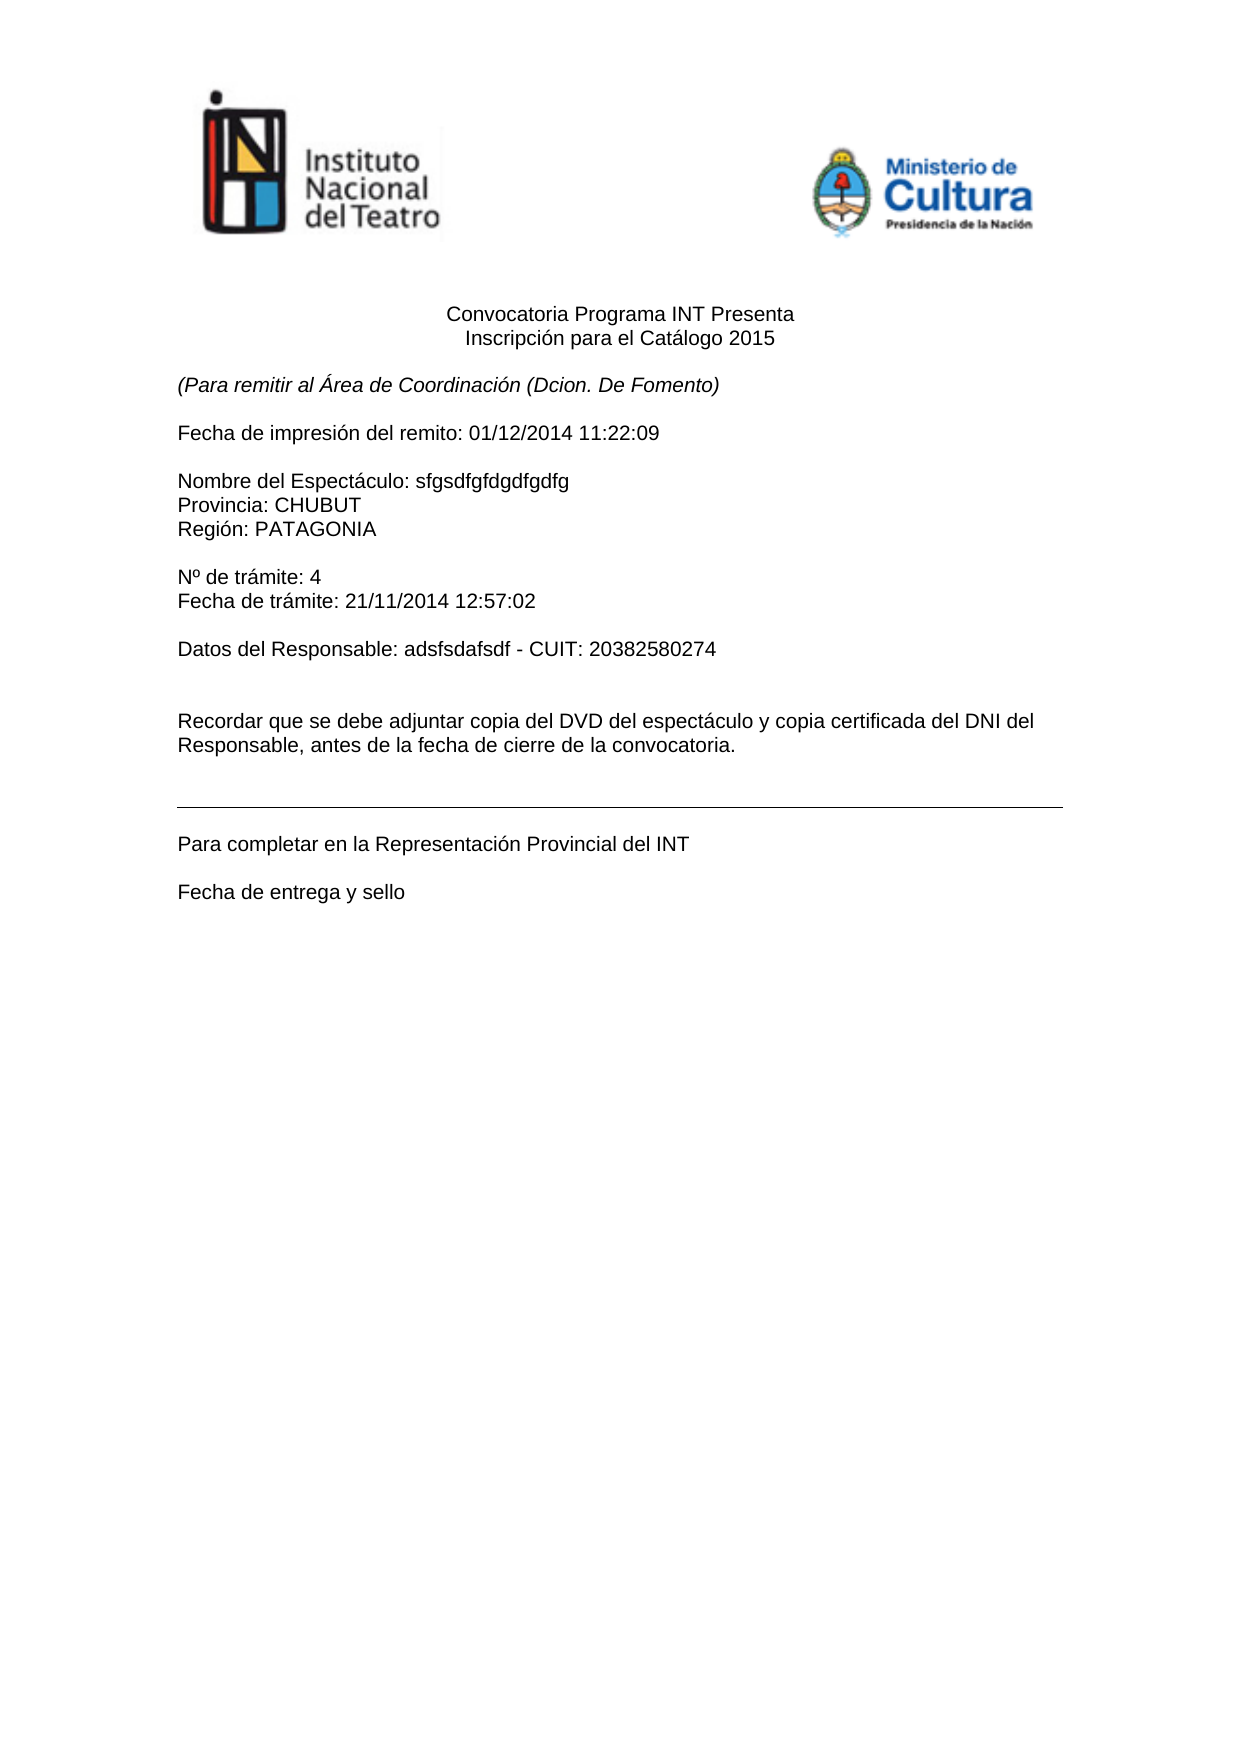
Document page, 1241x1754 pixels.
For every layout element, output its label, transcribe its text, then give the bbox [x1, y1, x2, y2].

picture [192, 81, 519, 242]
text Recordar que se debe adjuntar copia del DVD del espectáculo y copia certificada del DNI del Responsable, antes de la fecha de cierre de la convocatoria. [177, 709, 1063, 757]
text Fecha de entrega y sello [177, 880, 1063, 904]
text Nombre del Espectáculo: sfgsdfgfdgdfgdfg [177, 469, 1063, 493]
text (Para remitir al Área de Coordinación (Dcion. De Fomento) [177, 373, 1063, 397]
text Convocatoria Programa INT Presenta [177, 301, 1063, 325]
text Inscripción para el Catálogo 2015 [177, 325, 1063, 349]
text Fecha de trámite: 21/11/2014 12:57:02 [177, 589, 1063, 613]
text Fecha de impresión del remito: 01/12/2014 11:22:09 [177, 421, 1063, 445]
text Región: PATAGONIA [177, 517, 1063, 541]
text Provincia: CHUBUT [177, 493, 1063, 517]
text Datos del Responsable: adsfsdafsdf - CUIT: 20382580274 [177, 637, 1063, 661]
text Para completar en la Representación Provincial del INT [177, 832, 1063, 856]
picture [798, 141, 1048, 242]
text Nº de trámite: 4 [177, 565, 1063, 589]
